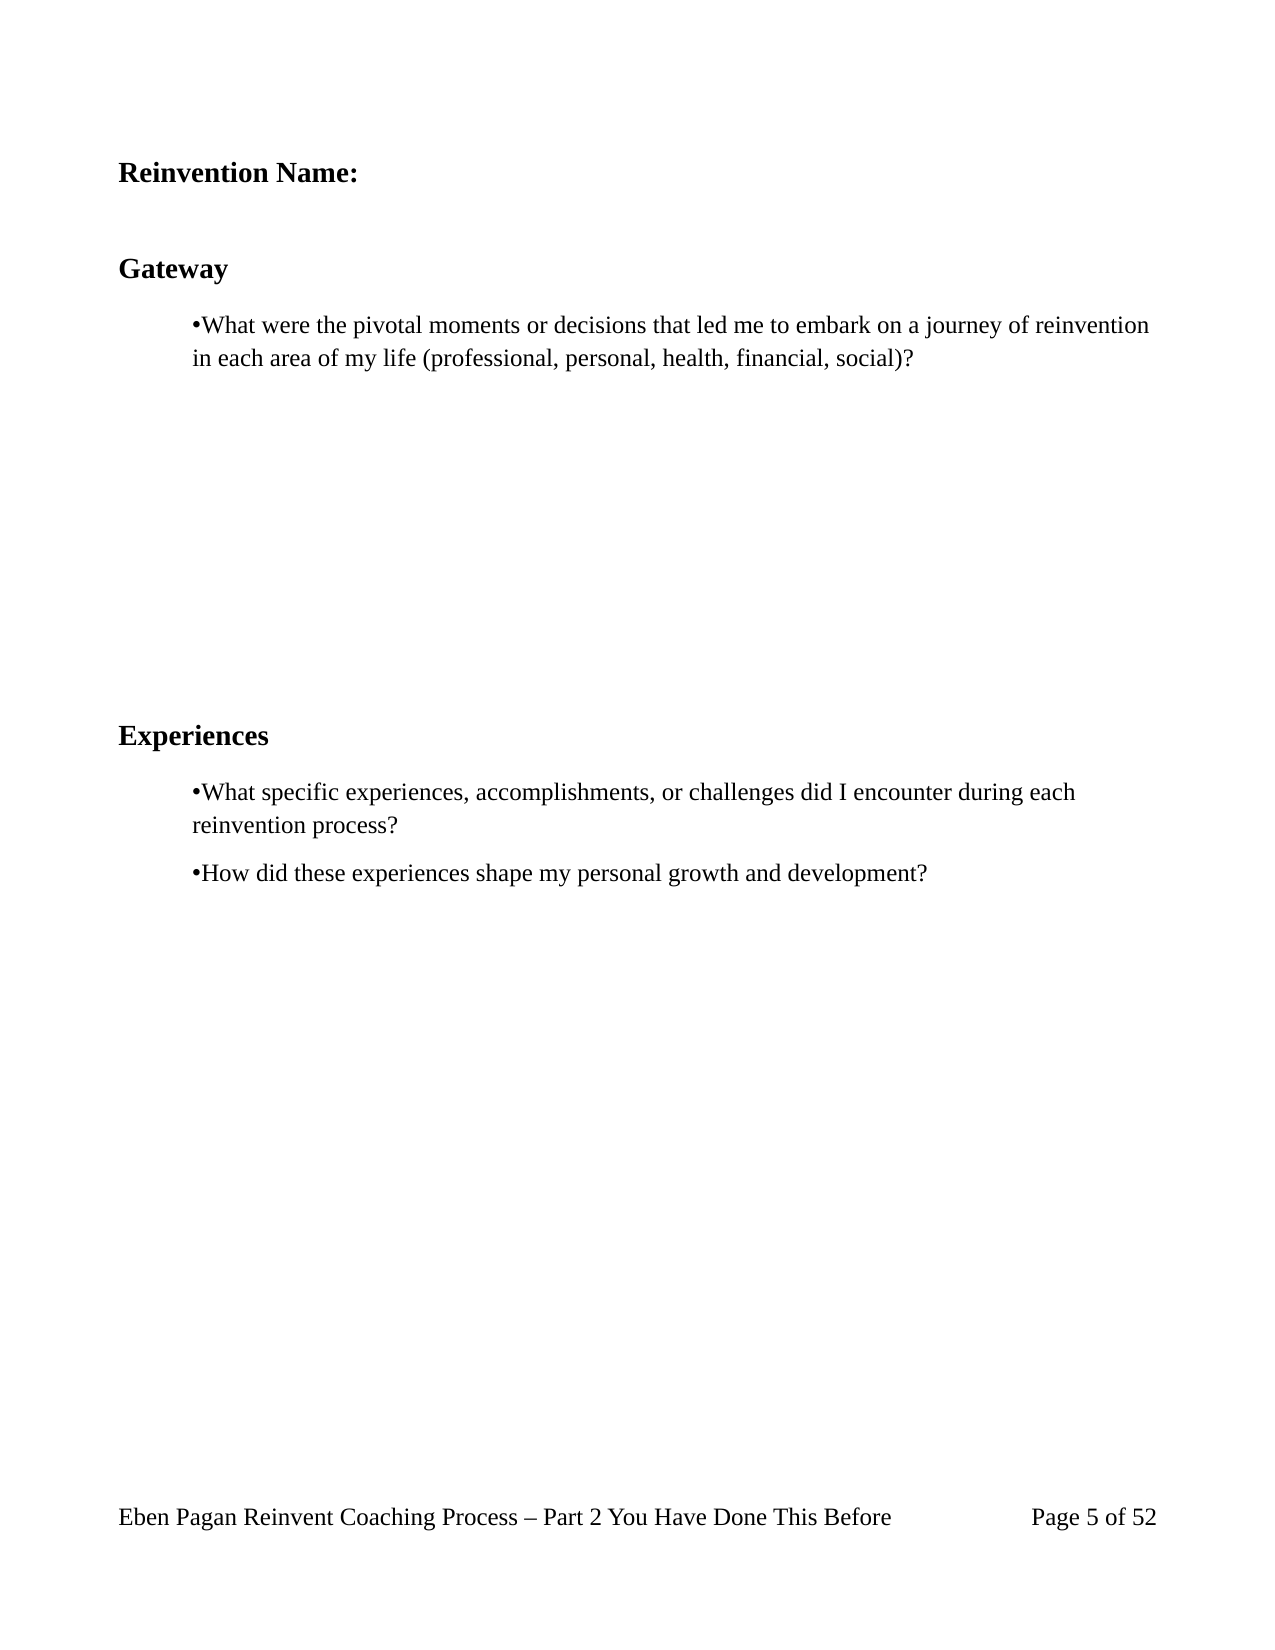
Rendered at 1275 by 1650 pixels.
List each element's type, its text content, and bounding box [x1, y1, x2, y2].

subtitle Experiences [118, 718, 1157, 752]
list What were the pivotal moments or decisions that led me to embark on a journey of reinvention in each area of my life (professional, personal, health, financial, social)? [118, 310, 1157, 372]
subtitle Reinvention Name: [118, 156, 1157, 189]
list How did these experiences shape my personal growth and development? [118, 858, 1157, 886]
subtitle Gateway [118, 252, 1157, 285]
list What specific experiences, accomplishments, or challenges did I encounter during each reinvention process? [118, 777, 1157, 839]
